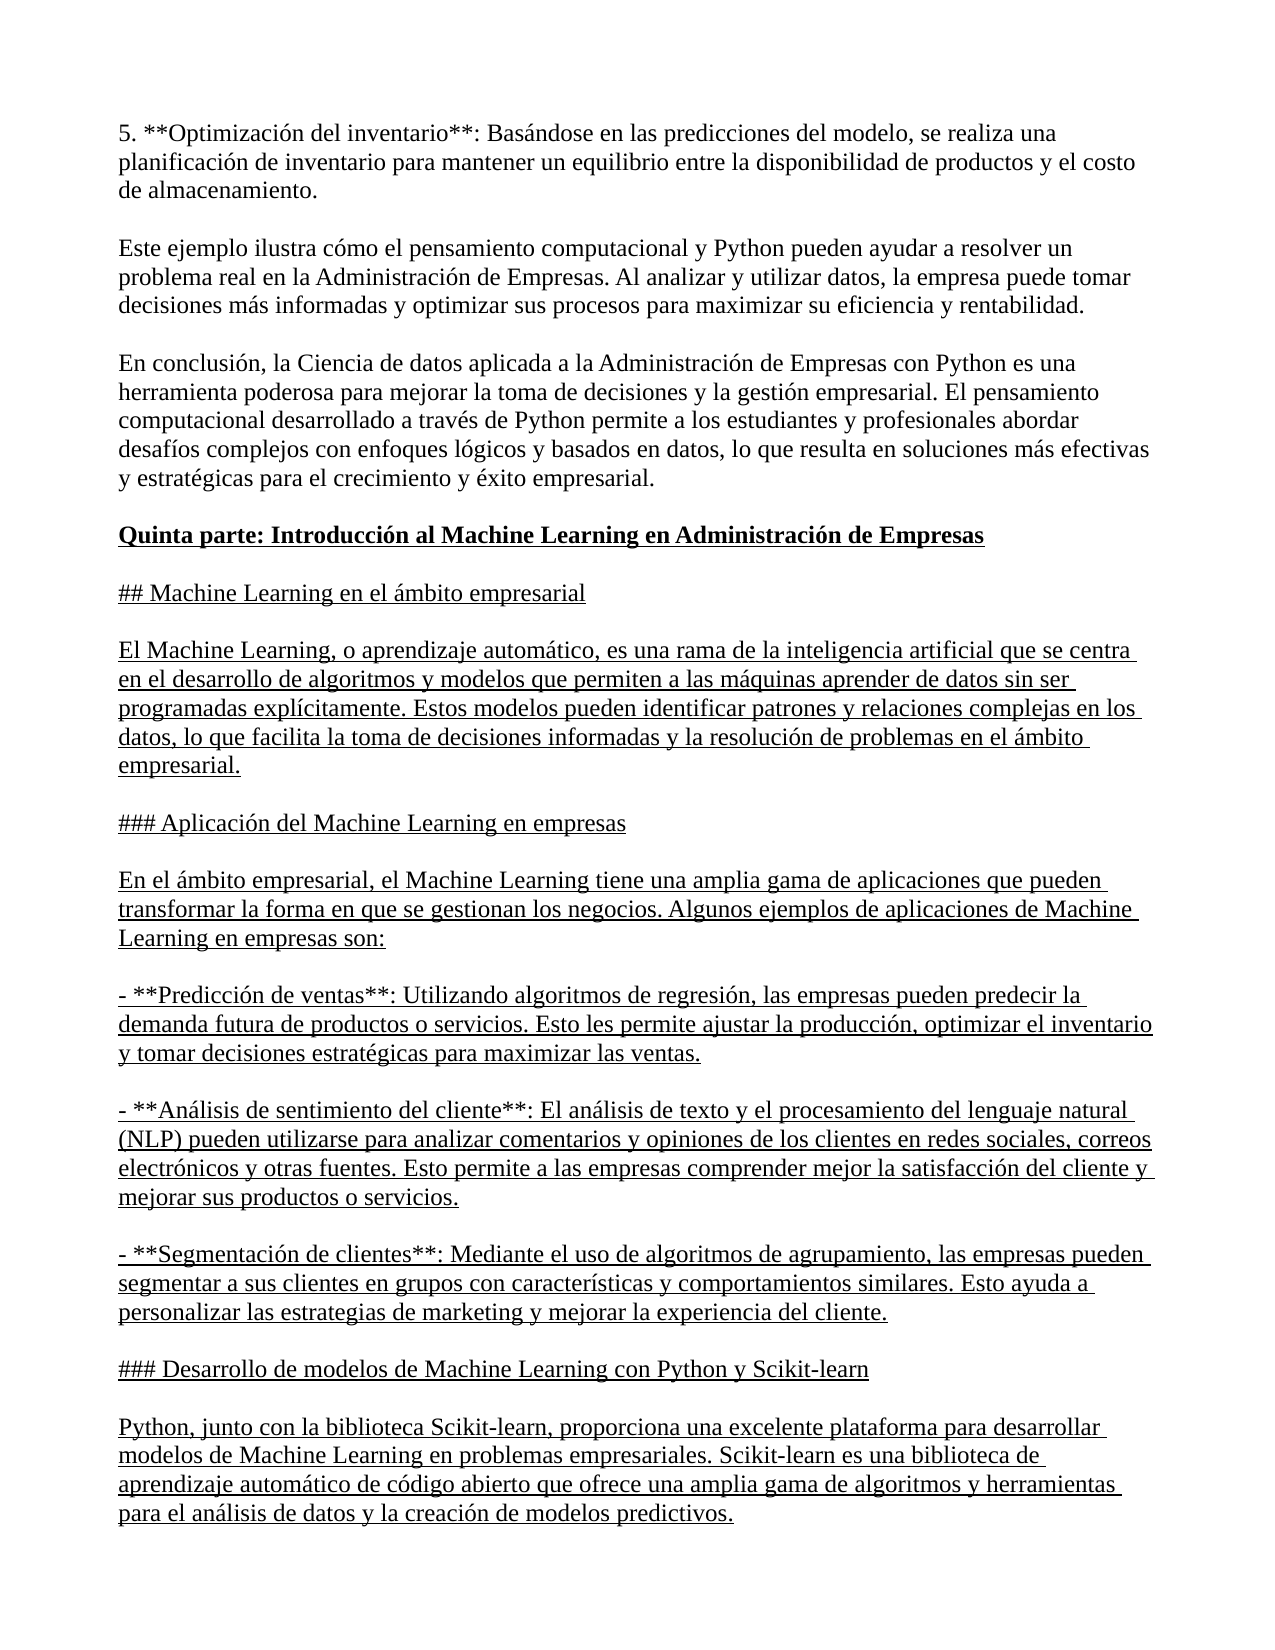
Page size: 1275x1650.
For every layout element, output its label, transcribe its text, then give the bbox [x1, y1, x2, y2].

text - **Predicción de ventas**: Utilizando algoritmos de regresión, las empresas pueden predecir la demanda futura de productos o servicios. Esto les permite ajustar la producción, optimizar el inventario y tomar decisiones estratégicas para maximizar las ventas. [118, 981, 1157, 1067]
text ## Machine Learning en el ámbito empresarial [118, 578, 1157, 607]
text Python, junto con la biblioteca Scikit-learn, proporciona una excelente plataforma para desarrollar modelos de Machine Learning en problemas empresariales. Scikit-learn es una biblioteca de aprendizaje automático de código abierto que ofrece una amplia gama de algoritmos y herramientas para el análisis de datos y la creación de modelos predictivos. [118, 1412, 1157, 1527]
text - **Análisis de sentimiento del cliente**: El análisis de texto y el procesamiento del lenguaje natural (NLP) pueden utilizarse para analizar comentarios y opiniones de los clientes en redes sociales, correos electrónicos y otras fuentes. Esto permite a las empresas comprender mejor la satisfacción del cliente y mejorar sus productos o servicios. [118, 1096, 1157, 1211]
text ### Desarrollo de modelos de Machine Learning con Python y Scikit-learn [118, 1354, 1157, 1383]
text En conclusión, la Ciencia de datos aplicada a la Administración de Empresas con Python es una herramienta poderosa para mejorar la toma de decisiones y la gestión empresarial. El pensamiento computacional desarrollado a través de Python permite a los estudiantes y profesionales abordar desafíos complejos con enfoques lógicos y basados en datos, lo que resulta en soluciones más efectivas y estratégicas para el crecimiento y éxito empresarial. [118, 348, 1157, 492]
text Quinta parte: Introducción al Machine Learning en Administración de Empresas [118, 521, 1157, 549]
text 5. **Optimización del inventario**: Basándose en las predicciones del modelo, se realiza una planificación de inventario para mantener un equilibrio entre la disponibilidad de productos y el costo de almacenamiento. [118, 118, 1157, 204]
text - **Segmentación de clientes**: Mediante el uso de algoritmos de agrupamiento, las empresas pueden segmentar a sus clientes en grupos con características y comportamientos similares. Esto ayuda a personalizar las estrategias de marketing y mejorar la experiencia del cliente. [118, 1239, 1157, 1326]
text Este ejemplo ilustra cómo el pensamiento computacional y Python pueden ayudar a resolver un problema real en la Administración de Empresas. Al analizar y utilizar datos, la empresa puede tomar decisiones más informadas y optimizar sus procesos para maximizar su eficiencia y rentabilidad. [118, 233, 1157, 319]
text El Machine Learning, o aprendizaje automático, es una rama de la inteligencia artificial que se centra en el desarrollo de algoritmos y modelos que permiten a las máquinas aprender de datos sin ser programadas explícitamente. Estos modelos pueden identificar patrones y relaciones complejas en los datos, lo que facilita la toma de decisiones informadas y la resolución de problemas en el ámbito empresarial. [118, 636, 1157, 779]
text ### Aplicación del Machine Learning en empresas [118, 808, 1157, 837]
text En el ámbito empresarial, el Machine Learning tiene una amplia gama de aplicaciones que pueden transformar la forma en que se gestionan los negocios. Algunos ejemplos de aplicaciones de Machine Learning en empresas son: [118, 866, 1157, 952]
